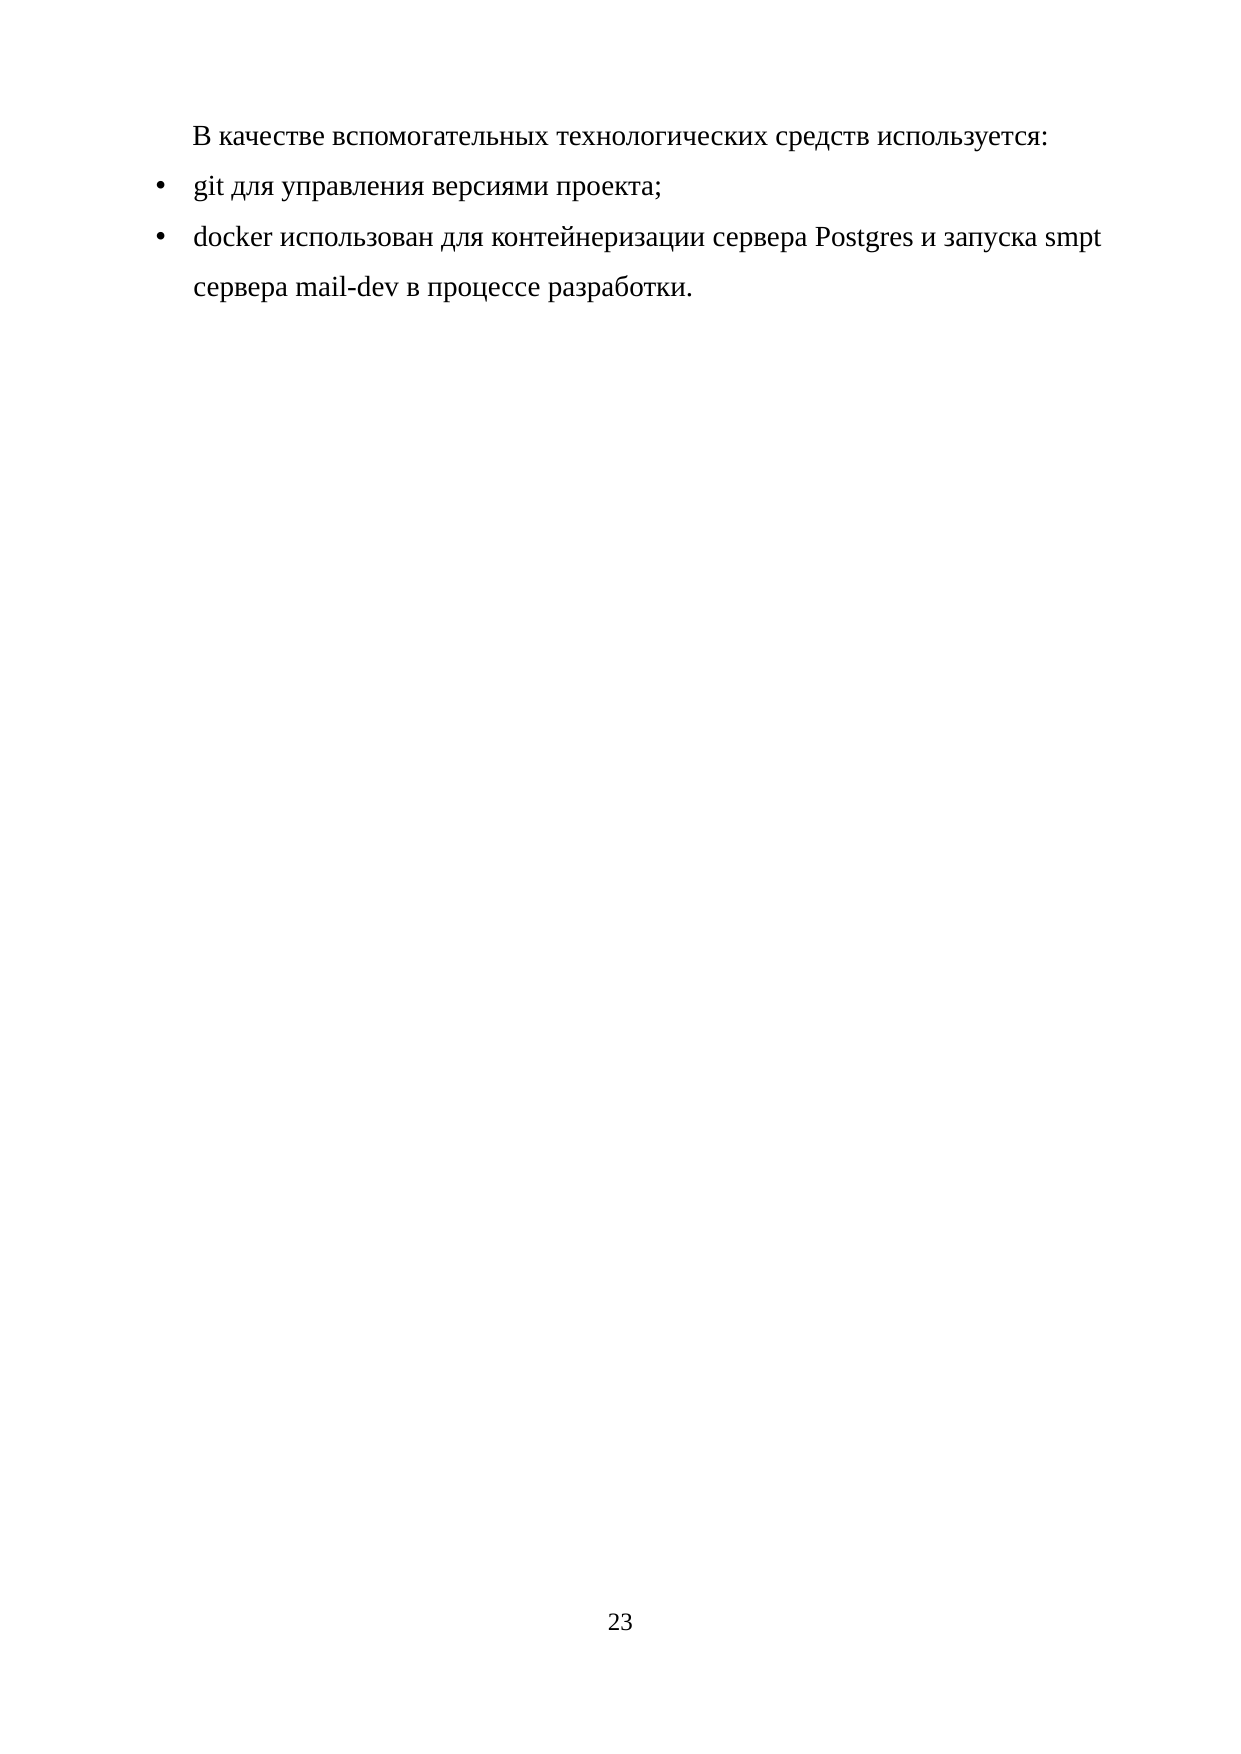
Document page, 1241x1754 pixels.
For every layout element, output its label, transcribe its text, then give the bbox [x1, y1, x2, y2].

list docker использован для контейнеризации сервера Postgres и запуска smpt сервера mail-dev в процессе разработки. [156, 219, 1122, 303]
list git для управления версиями проекта; [156, 168, 1122, 202]
text В качестве вспомогательных технологических средств используется: [118, 118, 1122, 152]
